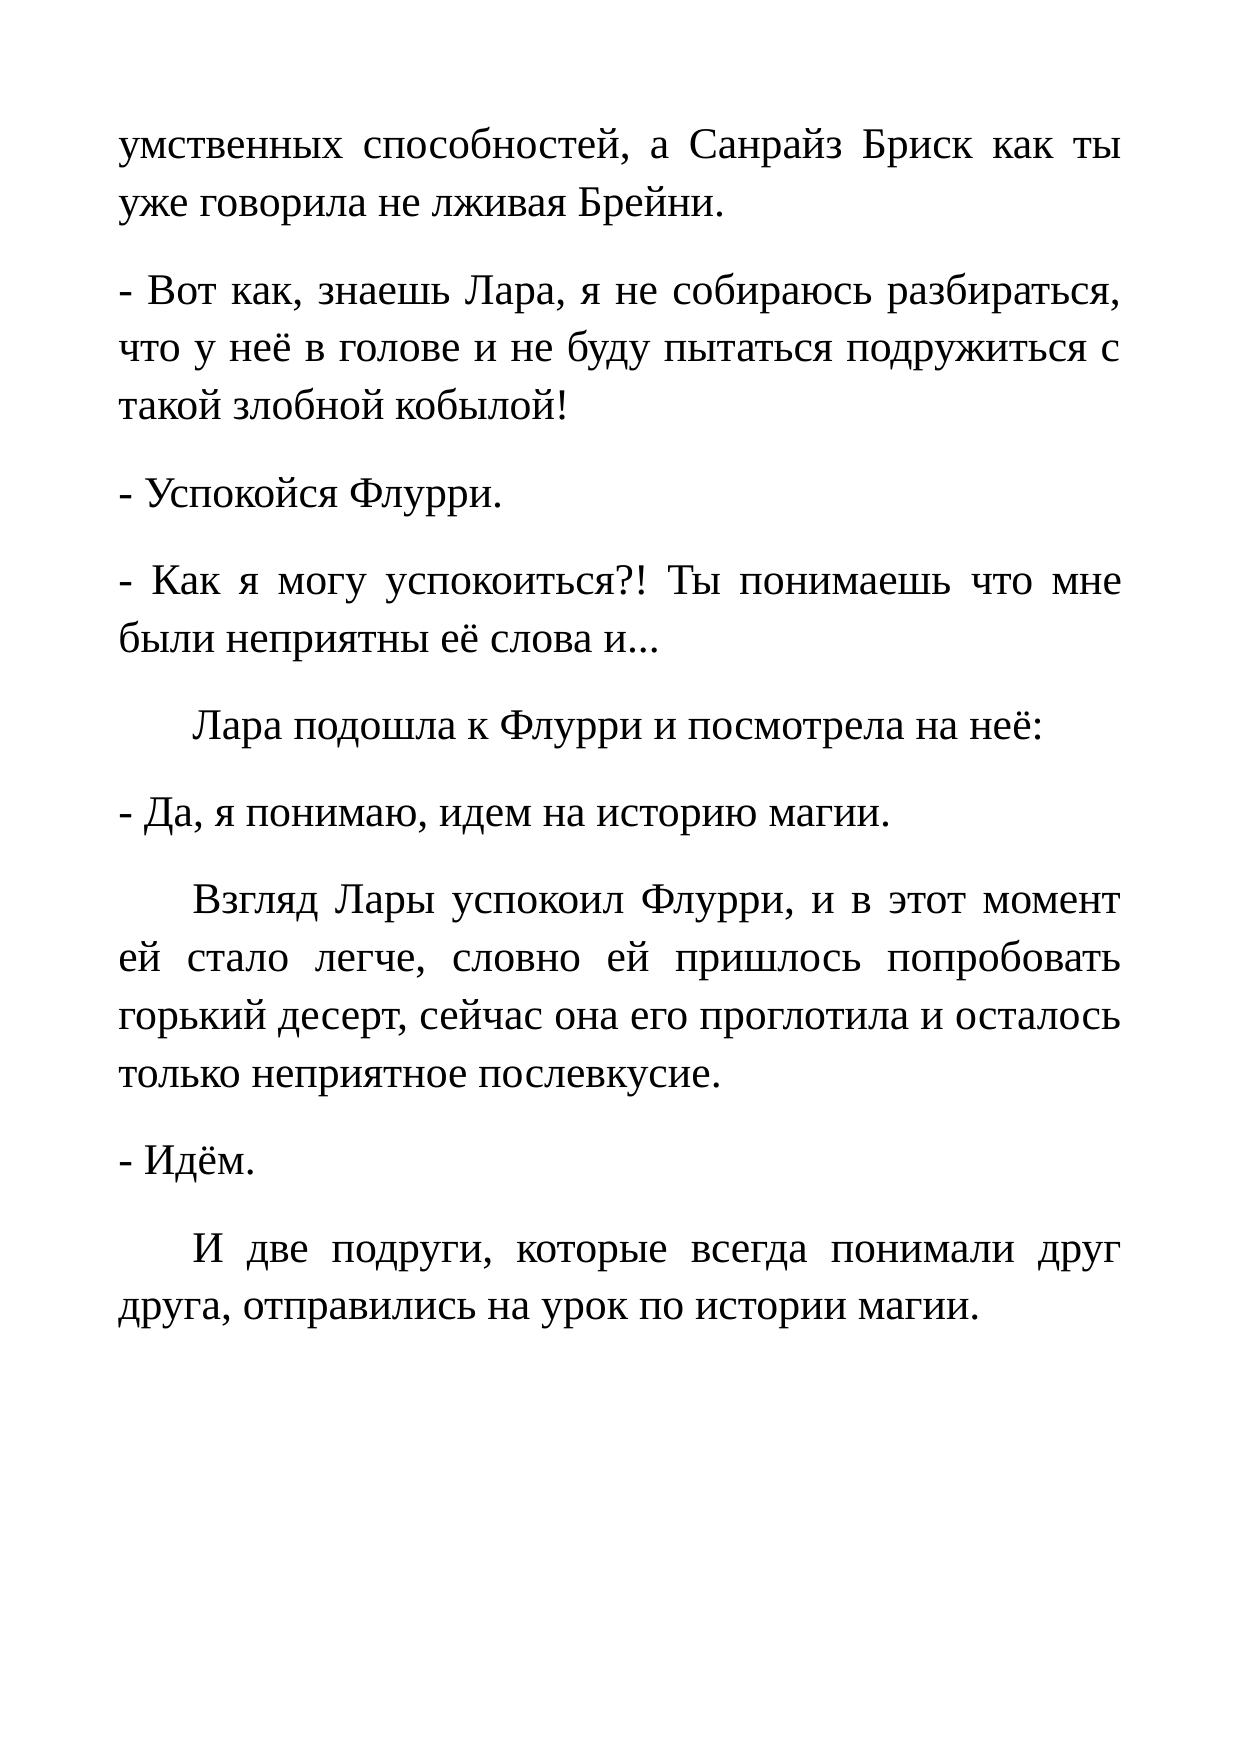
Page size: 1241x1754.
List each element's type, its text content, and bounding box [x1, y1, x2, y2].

text умственных способностей, а Санрайз Бриск как ты уже говорила не лживая Брейни. [118, 118, 1122, 226]
text - Вот как, знаешь Лара, я не собираюсь разбираться, что у неё в голове и не буду пытаться подружиться с такой злобной кобылой! [118, 263, 1122, 429]
text - Успокойся Флурри. [118, 466, 1122, 516]
text - Да, я понимаю, идем на историю магии. [118, 786, 1122, 836]
text Лара подошла к Флурри и посмотрела на неё: [118, 698, 1122, 749]
text Взгляд Лары успокоил Флурри, и в этот момент ей стало легче, словно ей пришлось попробовать горький десерт, сейчас она его проглотила и осталось только неприятное послевкусие. [118, 873, 1122, 1097]
text - Идём. [118, 1134, 1122, 1184]
text И две подруги, которые всегда понимали друг друга, отправились на урок по истории магии. [118, 1221, 1122, 1329]
text - Как я могу успокоиться?! Ты понимаешь что мне были неприятны её слова и... [118, 553, 1122, 662]
